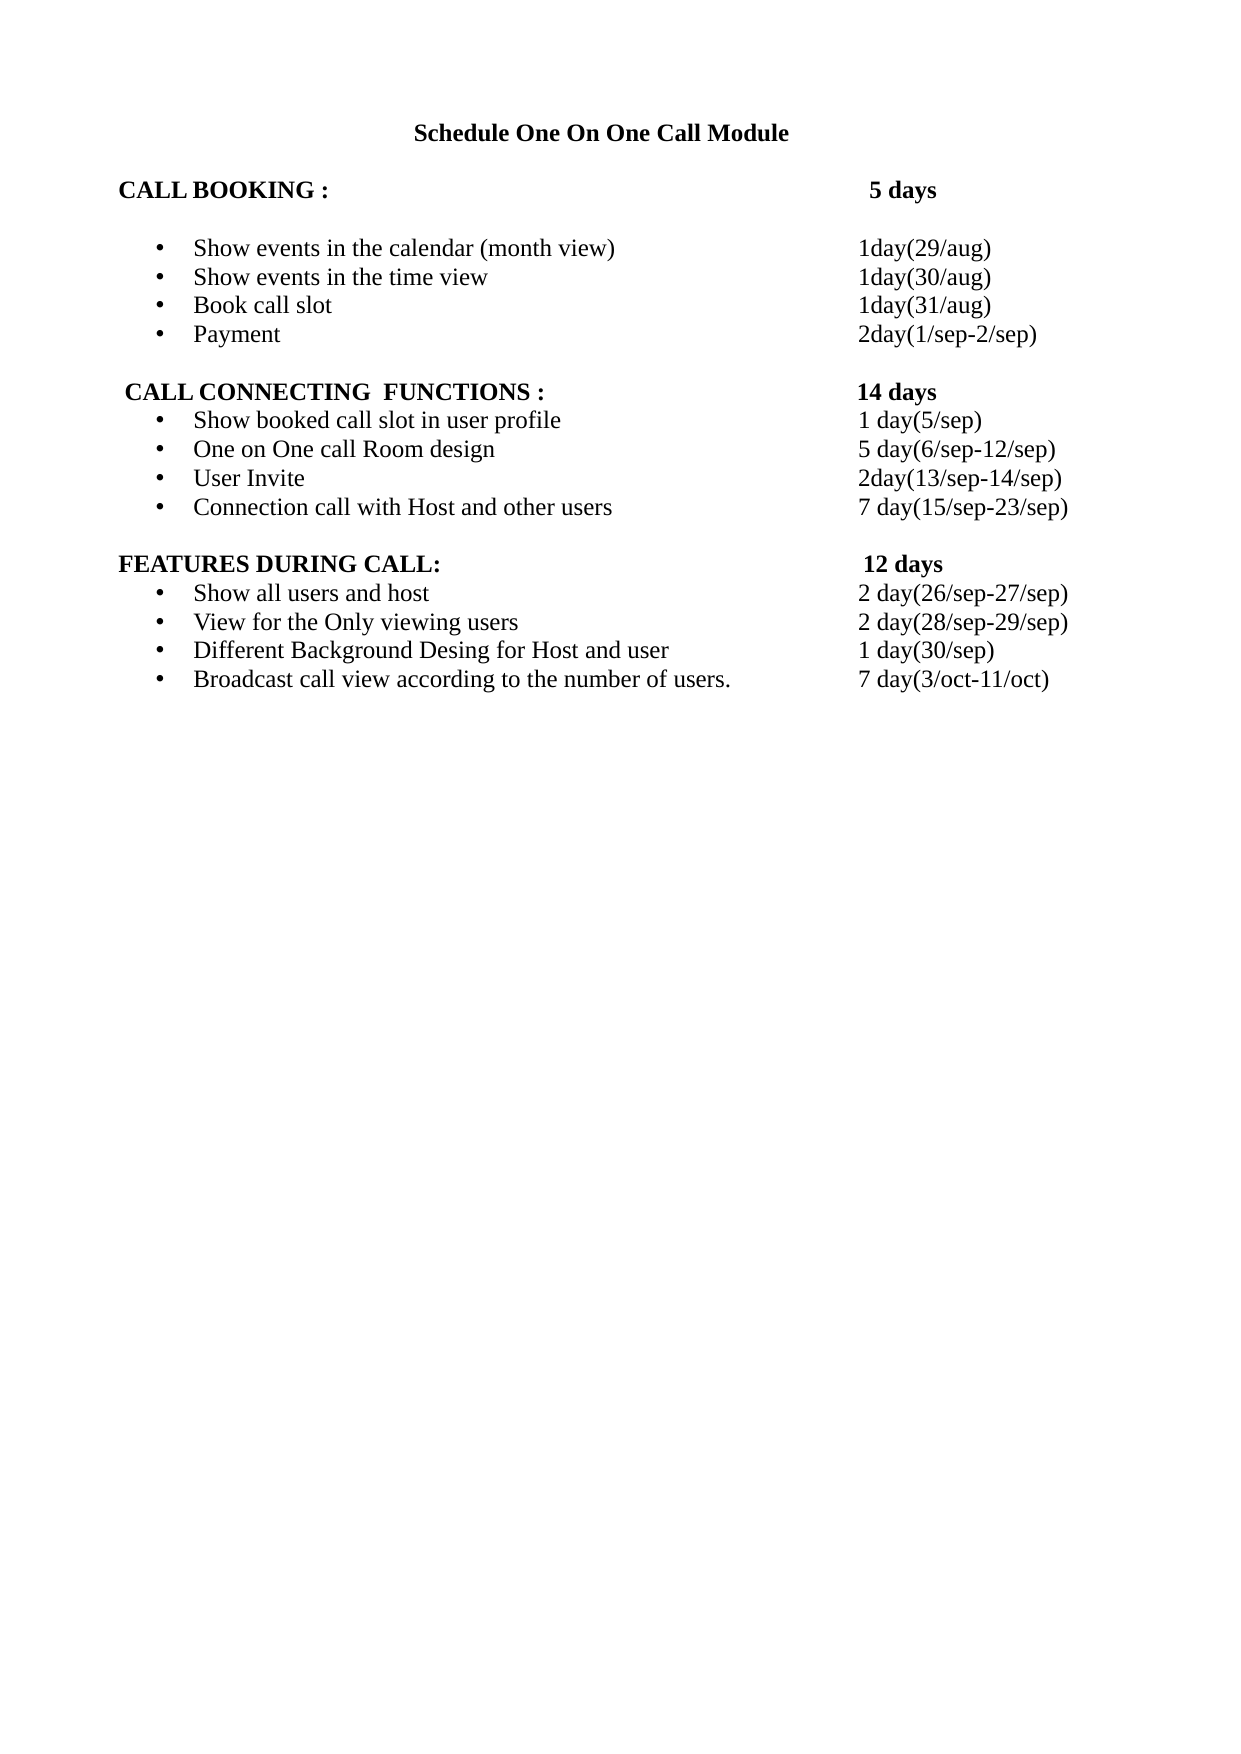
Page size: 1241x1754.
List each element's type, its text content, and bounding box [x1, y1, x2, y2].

text CALL CONNECTING FUNCTIONS : 14 days [118, 377, 1122, 406]
list Show events in the time view 1day(30/aug) [156, 262, 1122, 291]
list Show all users and host 2 day(26/sep-27/sep) [156, 578, 1122, 607]
list Payment 2day(1/sep-2/sep) [156, 319, 1122, 348]
list User Invite 2day(13/sep-14/sep) [156, 463, 1122, 492]
list Connection call with Host and other users 7 day(15/sep-23/sep) [156, 492, 1122, 521]
list Book call slot 1day(31/aug) [156, 291, 1122, 319]
text CALL BOOKING : 5 days [118, 176, 1122, 204]
text FEATURES DURING CALL: 12 days [118, 549, 1122, 578]
list View for the Only viewing users 2 day(28/sep-29/sep) [156, 607, 1122, 636]
list One on One call Room design 5 day(6/sep-12/sep) [156, 434, 1122, 463]
list Different Background Desing for Host and user 1 day(30/sep) [156, 636, 1122, 664]
list Show booked call slot in user profile 1 day(5/sep) [156, 406, 1122, 434]
list Show events in the calendar (month view) 1day(29/aug) [156, 233, 1122, 262]
list Broadcast call view according to the number of users. 7 day(3/oct-11/oct) [156, 664, 1122, 693]
text Schedule One On One Call Module [118, 118, 1122, 147]
